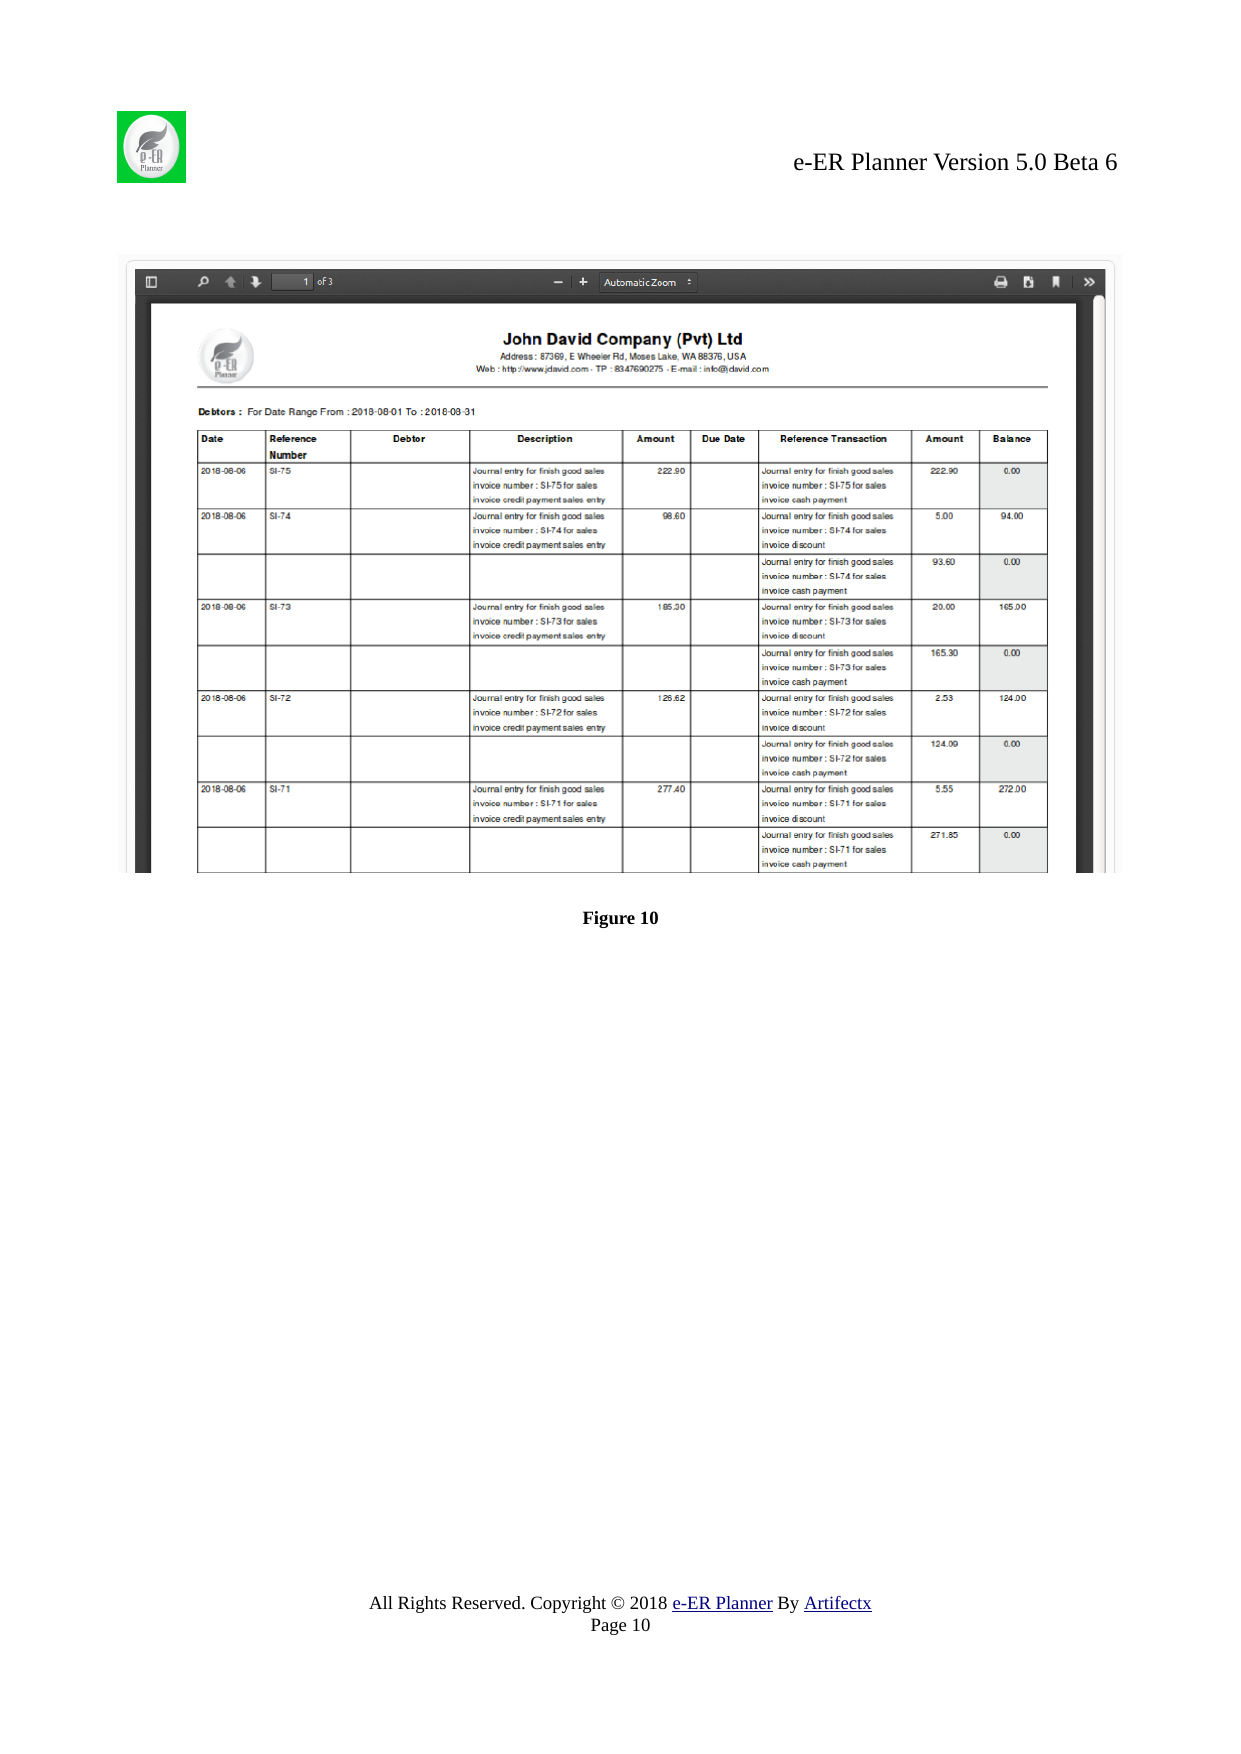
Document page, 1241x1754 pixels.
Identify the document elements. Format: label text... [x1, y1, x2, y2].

text Figure 10 [118, 907, 1122, 928]
picture [117, 111, 186, 183]
picture [118, 254, 1123, 873]
